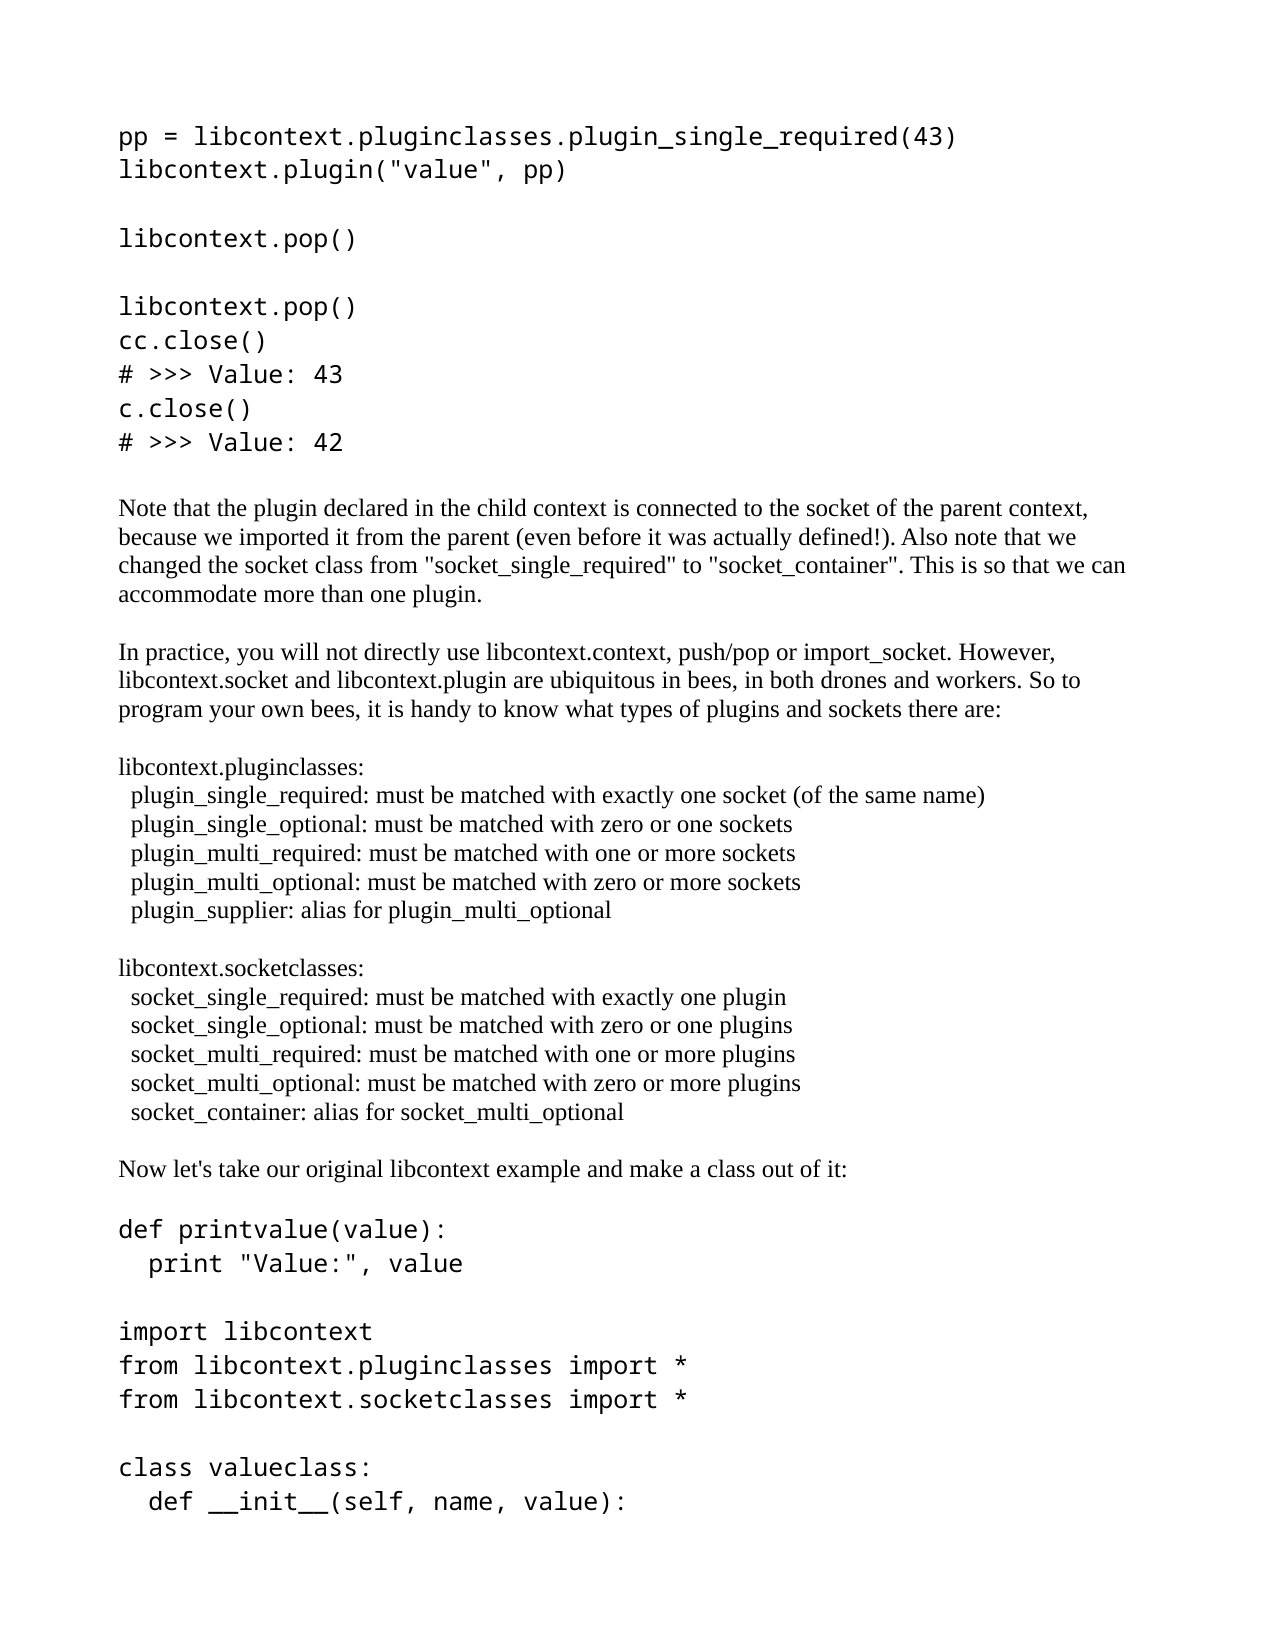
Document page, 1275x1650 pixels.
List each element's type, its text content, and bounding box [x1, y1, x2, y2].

text def __init__(self, name, value): [118, 1484, 1157, 1518]
text Note that the plugin declared in the child context is connected to the socket of the parent context, because we imported it from the parent (even before it was actually defined!). Also note that we changed the socket class from "socket_single_required" to "socket_container". This is so that we can accommodate more than one plugin. [118, 493, 1157, 608]
text Now let's take our original libcontext example and make a class out of it: [118, 1154, 1157, 1183]
text In practice, you will not directly use libcontext.context, push/pop or import_socket. However, libcontext.socket and libcontext.plugin are ubiquitous in bees, in both drones and workers. So to program your own bees, it is handy to know what types of plugins and sockets there are: [118, 637, 1157, 723]
text from libcontext.pluginclasses import * [118, 1348, 1157, 1382]
text socket_single_optional: must be matched with zero or one plugins [118, 1010, 1157, 1039]
text plugin_multi_optional: must be matched with zero or more sockets [118, 867, 1157, 895]
text libcontext.pop() [118, 288, 1157, 322]
text print "Value:", value [118, 1246, 1157, 1280]
text socket_multi_optional: must be matched with zero or more plugins [118, 1068, 1157, 1097]
text libcontext.socketclasses: [118, 953, 1157, 982]
text cc.close() [118, 322, 1157, 357]
text plugin_single_required: must be matched with exactly one socket (of the same name) [118, 780, 1157, 809]
text socket_multi_required: must be matched with one or more plugins [118, 1039, 1157, 1068]
text plugin_single_optional: must be matched with zero or one sockets [118, 809, 1157, 838]
text pp = libcontext.pluginclasses.plugin_single_required(43) [118, 118, 1157, 152]
text socket_single_required: must be matched with exactly one plugin [118, 982, 1157, 1010]
text c.close() [118, 391, 1157, 425]
text libcontext.plugin("value", pp) [118, 152, 1157, 186]
text plugin_supplier: alias for plugin_multi_optional [118, 895, 1157, 924]
text # >>> Value: 42 [118, 425, 1157, 459]
text plugin_multi_required: must be matched with one or more sockets [118, 838, 1157, 867]
text import libcontext [118, 1314, 1157, 1348]
text libcontext.pluginclasses: [118, 752, 1157, 780]
text class valueclass: [118, 1450, 1157, 1484]
text libcontext.pop() [118, 220, 1157, 254]
text socket_container: alias for socket_multi_optional [118, 1097, 1157, 1125]
text # >>> Value: 43 [118, 357, 1157, 391]
text from libcontext.socketclasses import * [118, 1382, 1157, 1416]
text def printvalue(value): [118, 1212, 1157, 1246]
